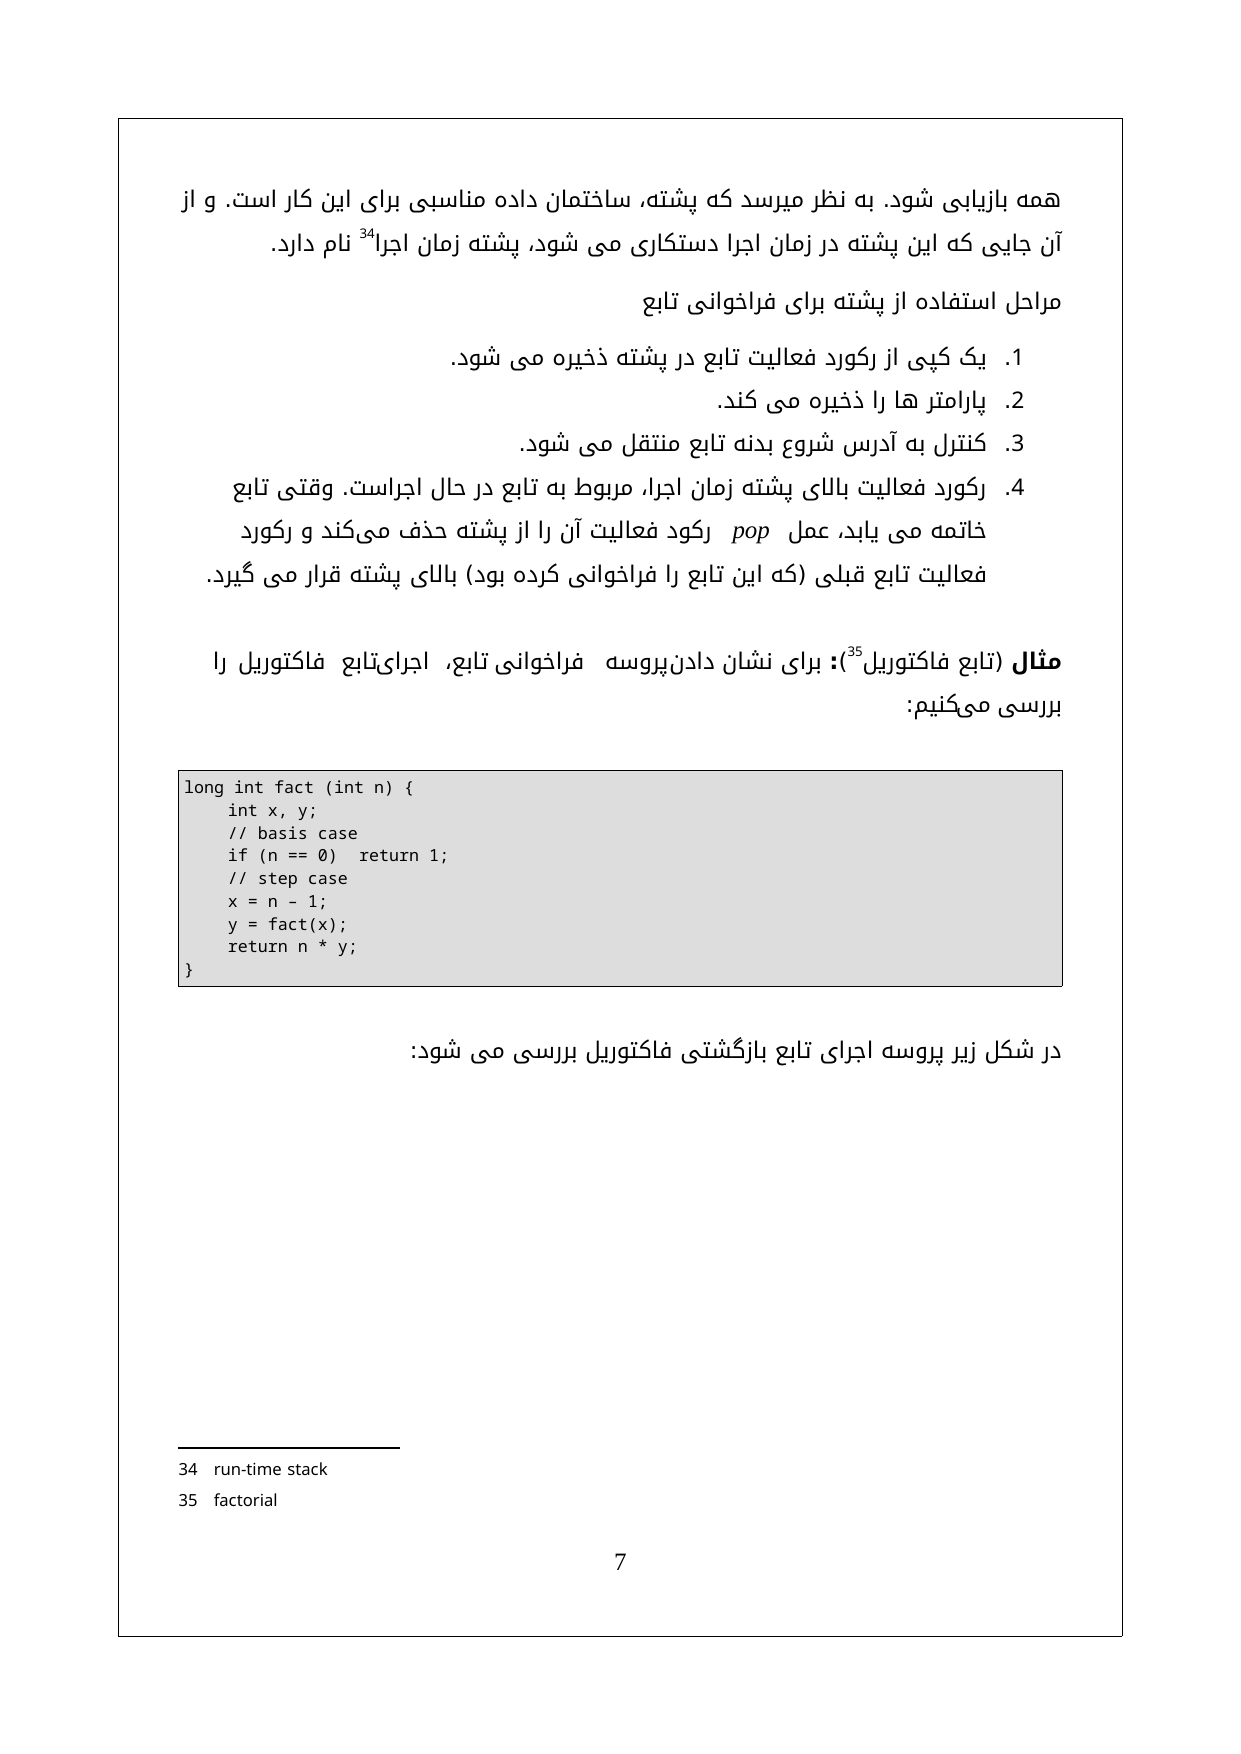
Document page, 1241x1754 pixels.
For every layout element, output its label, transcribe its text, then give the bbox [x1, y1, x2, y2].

text مثال (تابع فاکتوریل): برای نشان دادن پروسه فراخوانی تابع، اجرای تابع فاکتوریل را بررسی می کنیم: [178, 640, 1062, 727]
text factorial [178, 1485, 1062, 1517]
text run-time stack [178, 1454, 1062, 1485]
subtitle مراحل استفاده از پشته برای فراخوانی تابع [178, 280, 1062, 323]
list پارامتر ها را ذخیره می کند. [178, 379, 1024, 422]
text همه بازیابی شود. به نظر میرسد که پشته، ساختمان داده مناسبی برای این کار است. و از آن جایی که این پشته در زمان اجرا دستکاری می شود، پشته زمان اجرا نام دارد. [178, 178, 1062, 265]
list کنترل به آدرس شروع بدنه تابع منتقل می شود. [178, 422, 1024, 466]
table_header long int fact (int n) { int x, y; // basis case if (n == 0) return 1; // step case x = n – 1; y = fact(x); return n * y; } [179, 771, 1062, 986]
list رکورد فعالیت بالای پشته زمان اجرا، مربوط به تابع در حال اجراست. وقتی تابع خاتمه می یابد، عملرکود فعالیت آن را از پشته حذف می‌کند و رکورد فعالیت تابع قبلی (که این تابع را فراخوانی کرده بود) بالای پشته قرار می گیرد. [178, 466, 1024, 596]
text در شکل زیر پروسه اجرای تابع بازگشتی فاکتوریل بررسی می شود: [178, 1029, 1062, 1073]
list یک کپی از رکورد فعالیت تابع در پشته ذخیره می شود. [178, 336, 1024, 379]
